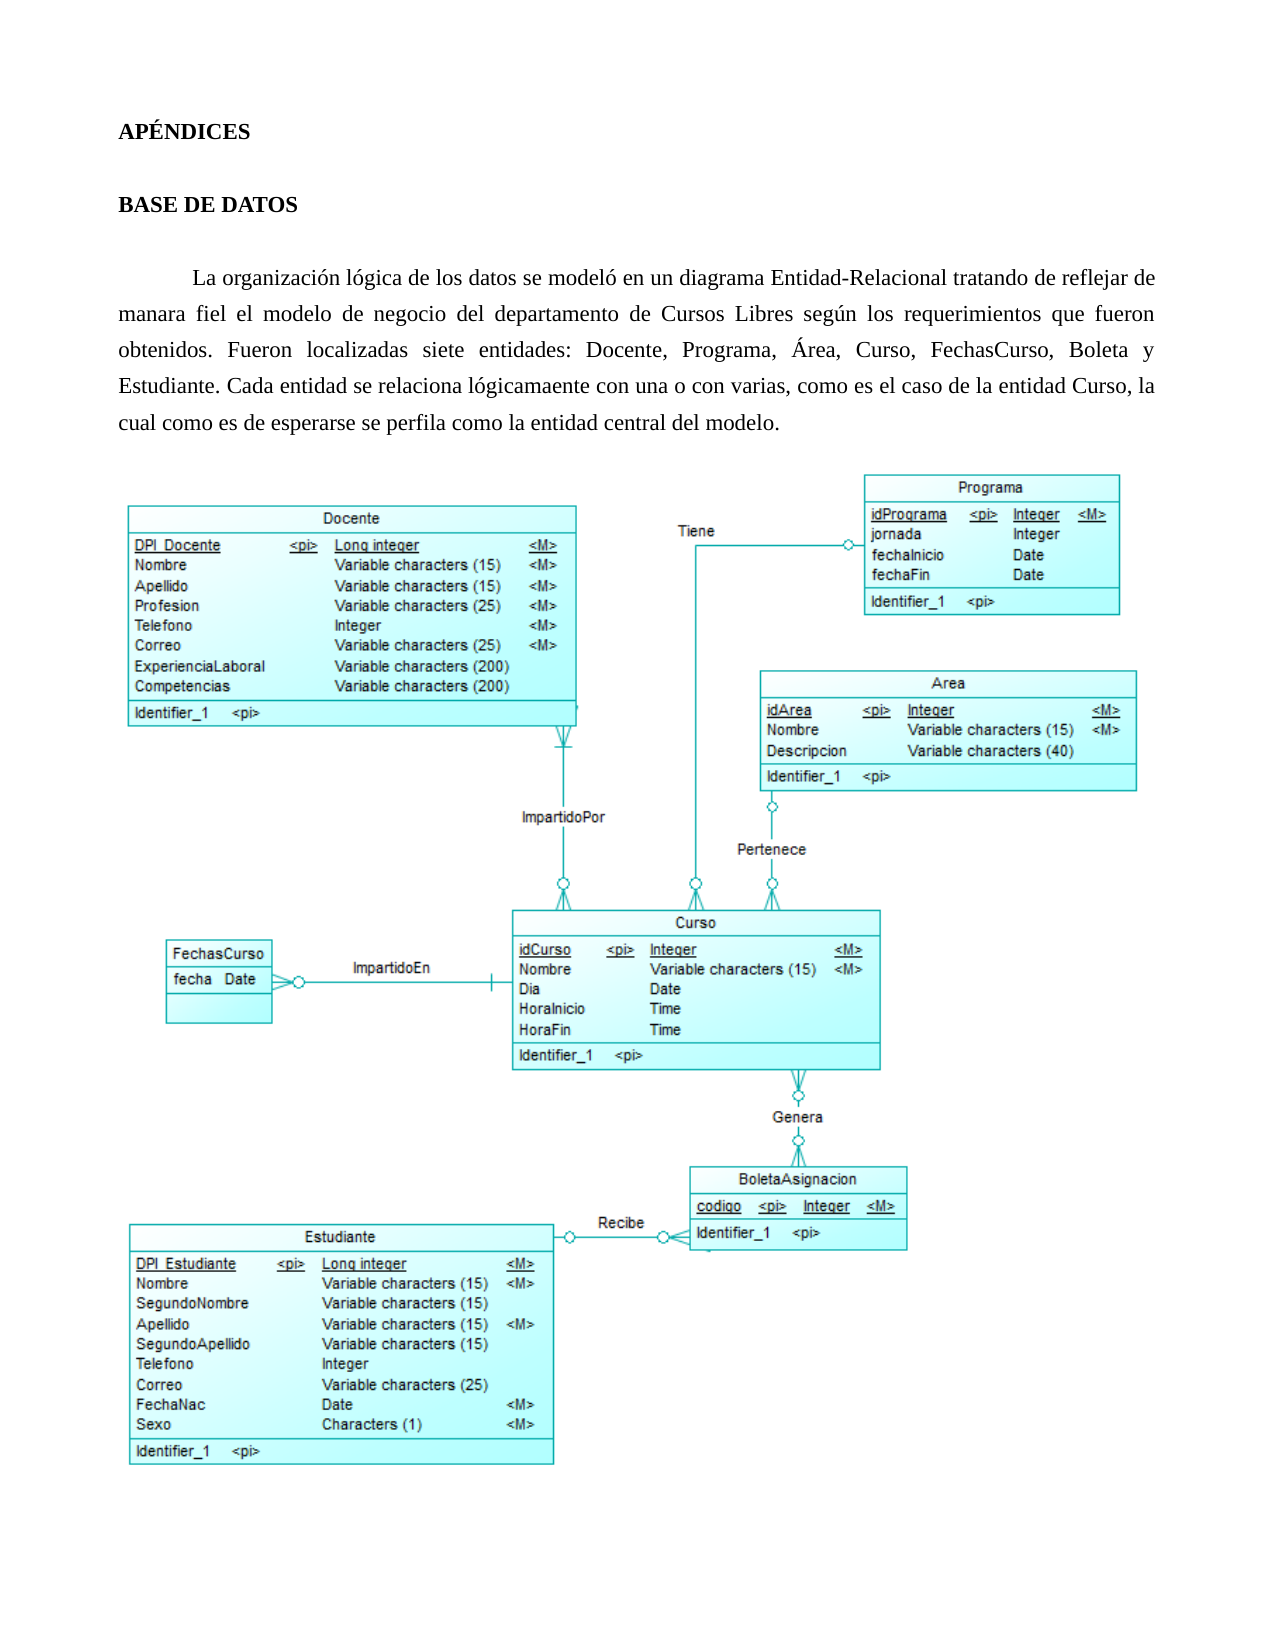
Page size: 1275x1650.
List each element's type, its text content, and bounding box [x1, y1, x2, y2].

text BASE DE DATOS [118, 191, 1157, 217]
picture [118, 445, 1157, 1496]
text APÉNDICES [118, 118, 1157, 144]
text La organización lógica de los datos se modeló en un diagrama Entidad-Relacional tratando de reflejar de manara fiel el modelo de negocio del departamento de Cursos Libres según los requerimientos que fueron obtenidos. Fueron localizadas siete entidades: Docente, Programa, Área, Curso, FechasCurso, Boleta y Estudiante. Cada entidad se relaciona lógicamaente con una o con varias, como es el caso de la entidad Curso, la cual como es de esperarse se perfila como la entidad central del modelo. [118, 263, 1157, 435]
